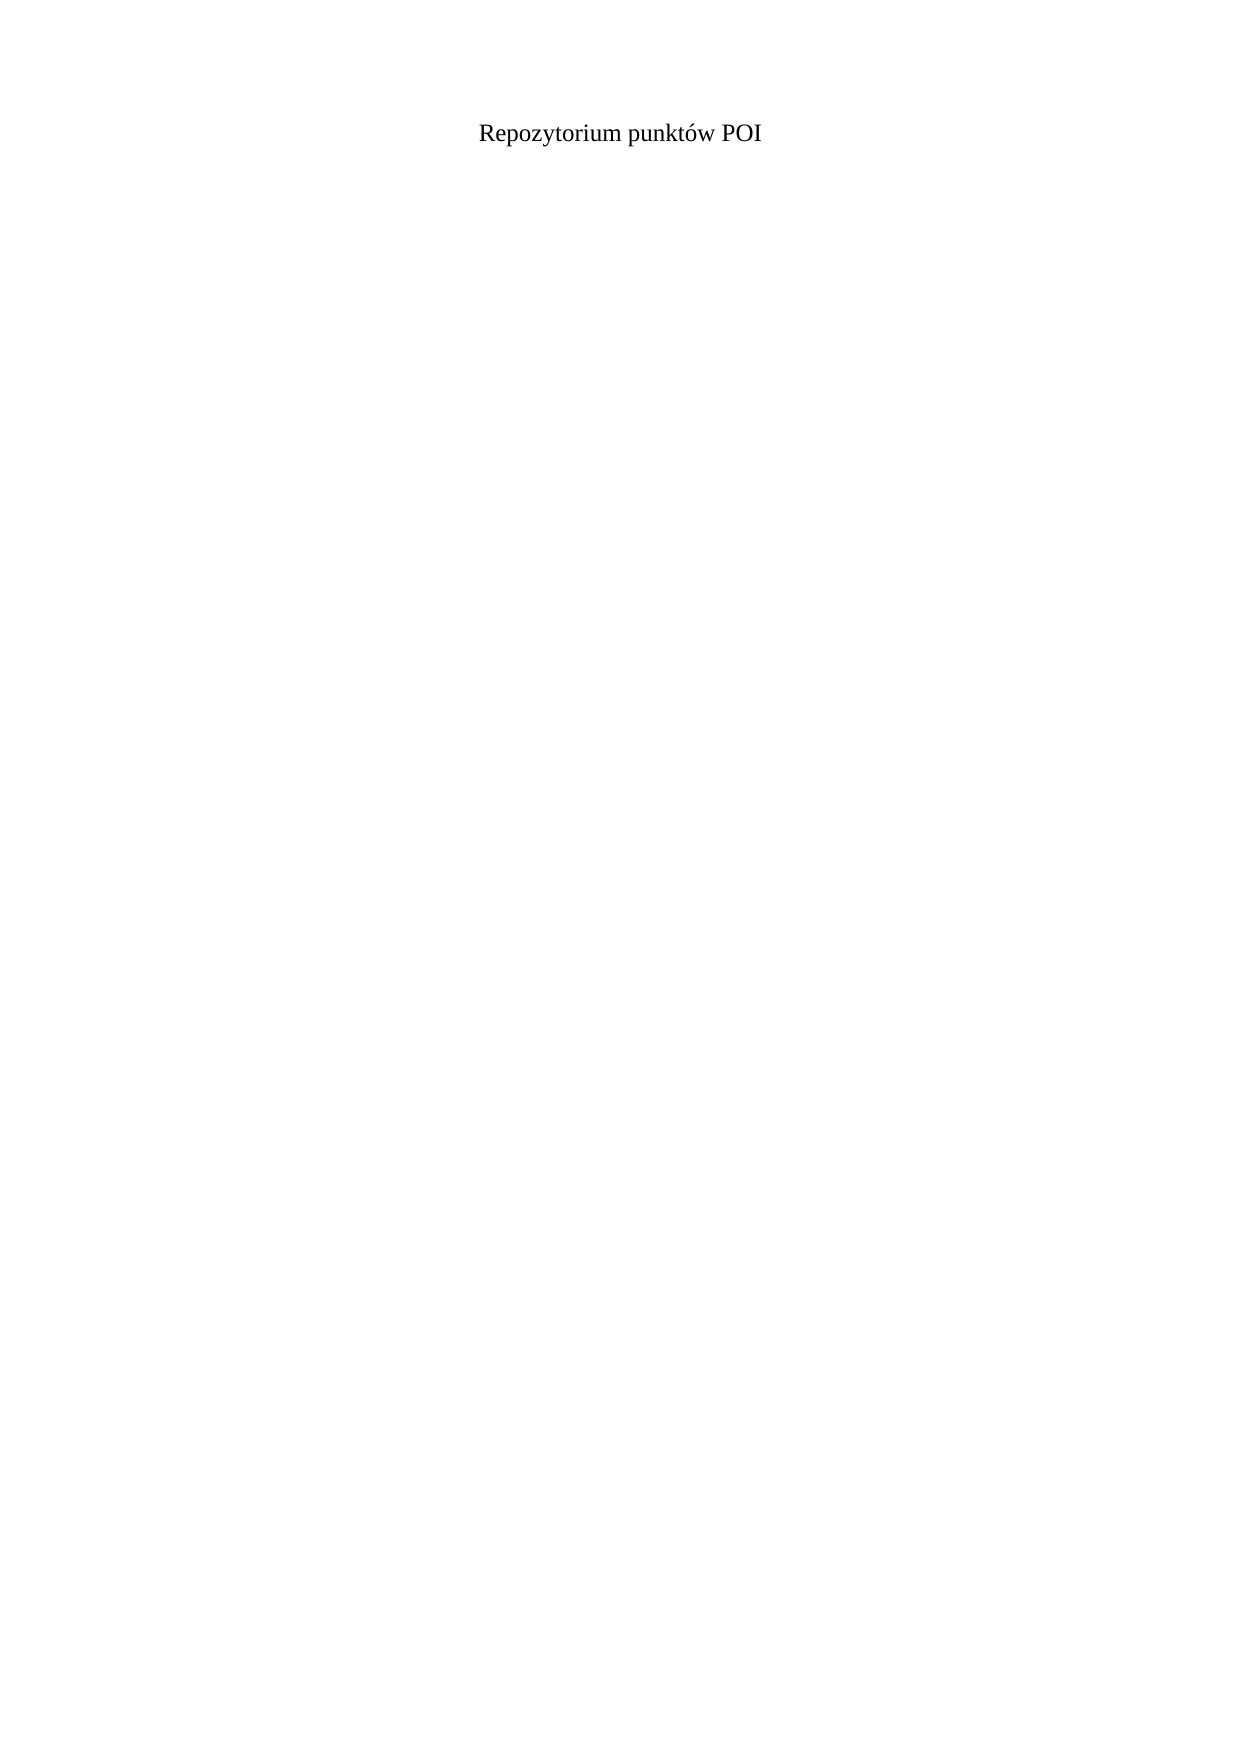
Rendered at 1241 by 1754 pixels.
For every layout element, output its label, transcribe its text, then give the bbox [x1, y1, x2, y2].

text Repozytorium punktów POI [118, 118, 1122, 147]
